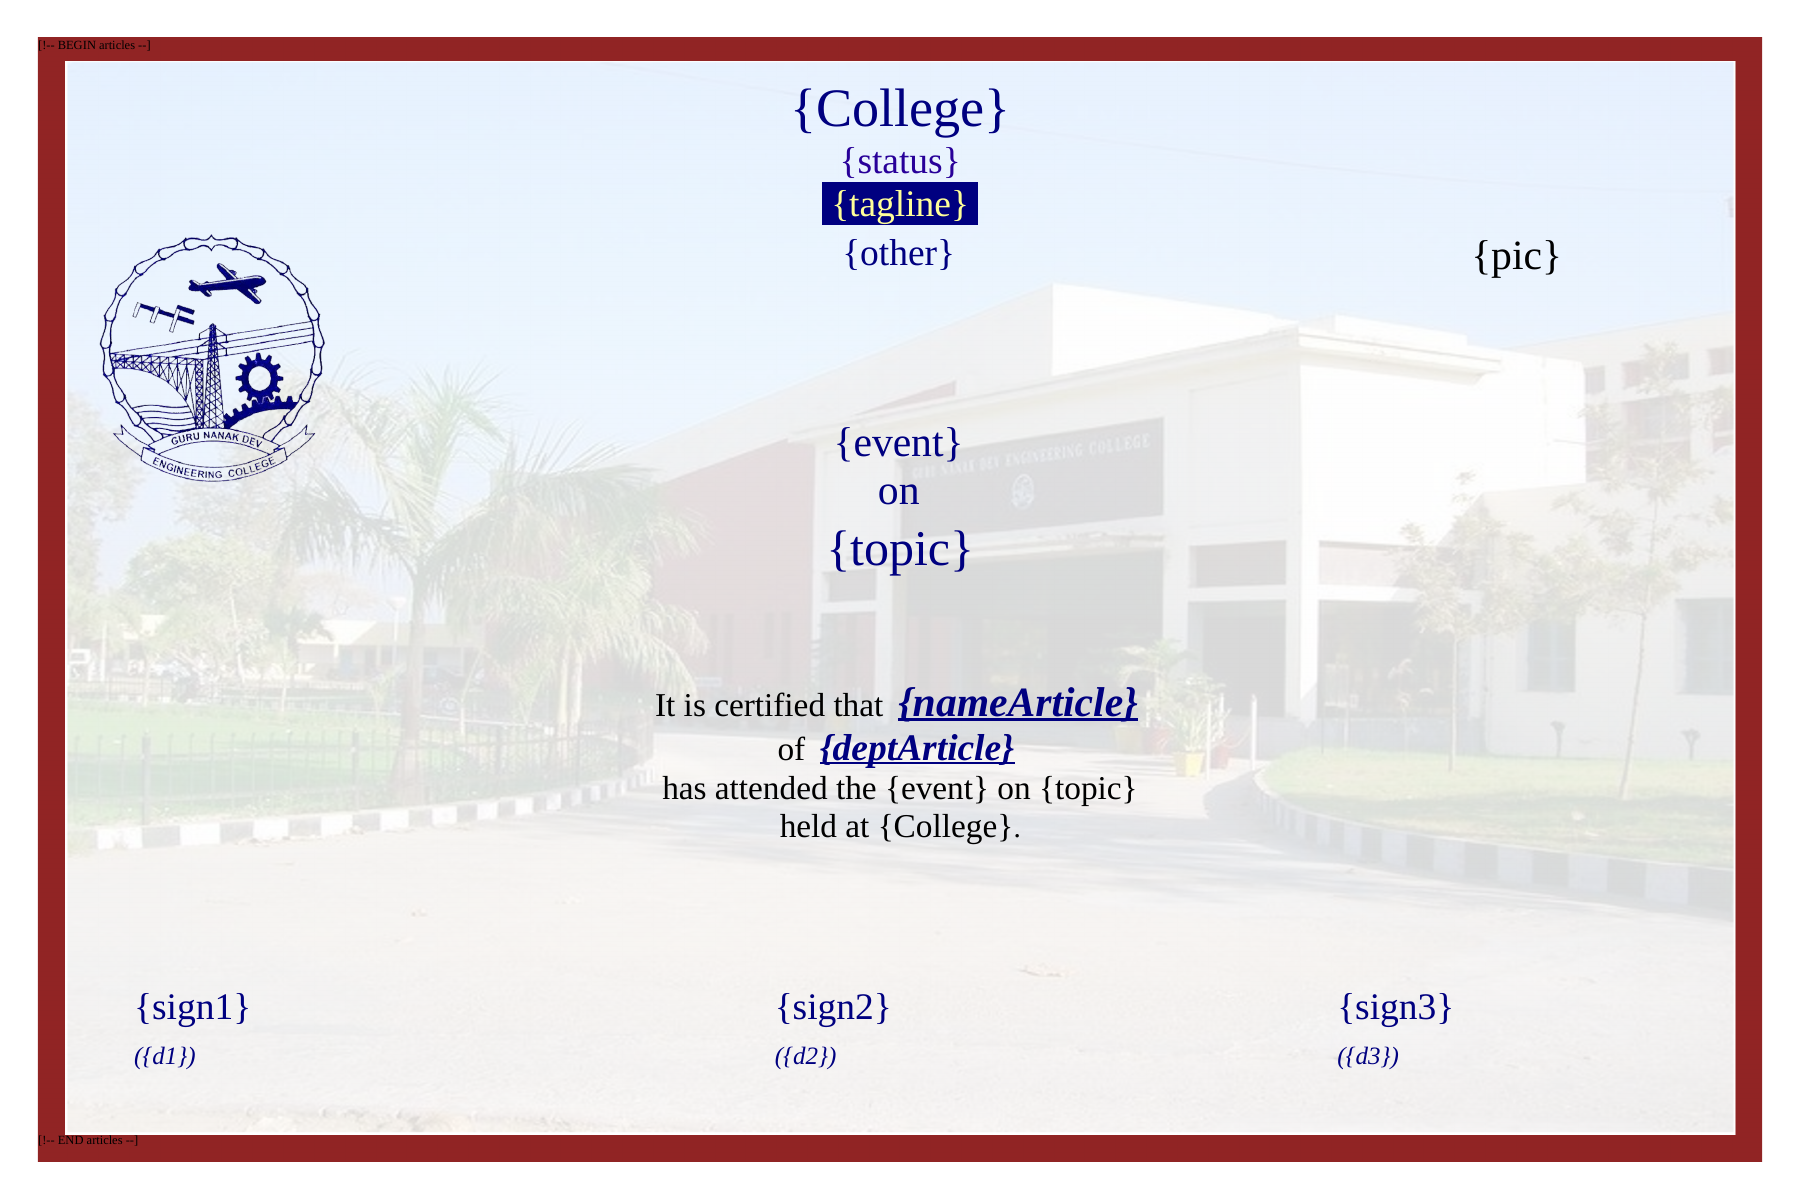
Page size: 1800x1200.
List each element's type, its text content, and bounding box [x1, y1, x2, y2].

text {topic} [38, 519, 1762, 576]
text It is certified that {nameArticle} [38, 677, 1762, 725]
text [!-- BEGIN articles --] [38, 38, 1762, 52]
text {College} [38, 76, 1762, 138]
table_cell ({d2}) [769, 1035, 1331, 1075]
text {status} [38, 138, 1762, 182]
text held at {College}. [38, 806, 1762, 845]
text [!-- END articles --] [38, 1133, 1762, 1147]
table_header {sign1} [128, 979, 769, 1035]
text has attended the {event} on {topic} [38, 768, 1762, 806]
table_header {sign2} [769, 979, 1331, 1035]
table_header [95, 225, 332, 519]
table_header {other} {event} on [332, 225, 1465, 519]
text {tagline} [38, 182, 1762, 225]
table_cell ({d1}) [128, 1035, 769, 1075]
table_header {pic} [1465, 225, 1702, 519]
text of {deptArticle} [38, 725, 1762, 768]
table_header {sign3} [1331, 979, 1683, 1035]
picture [37, 37, 1763, 1162]
table_cell ({d3}) [1331, 1035, 1683, 1075]
